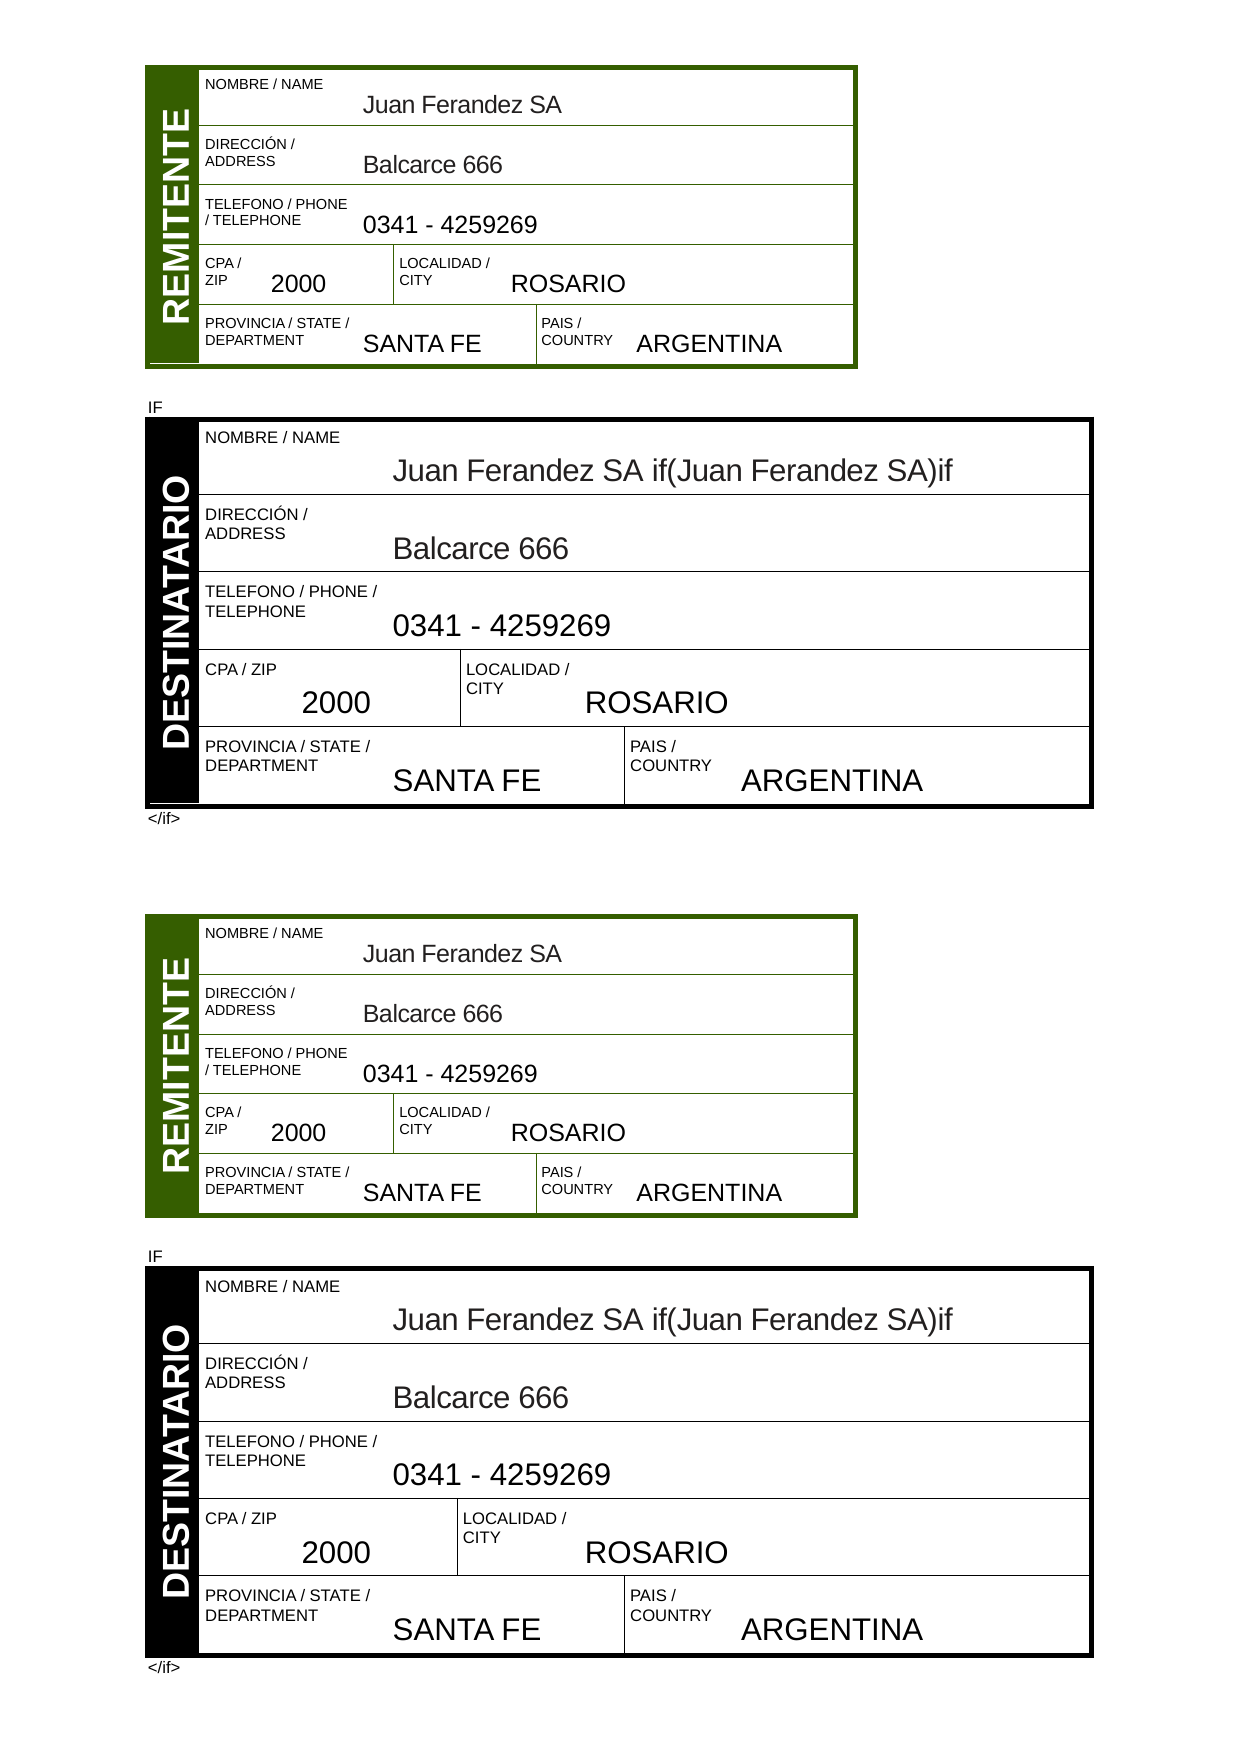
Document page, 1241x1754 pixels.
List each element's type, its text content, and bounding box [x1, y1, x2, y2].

table_cell ARGENTINA [630, 1154, 853, 1213]
table_cell CPA / ZIP [199, 1094, 265, 1153]
table_cell DIRECCIÓN / ADDRESS [199, 1344, 387, 1421]
table_cell PROVINCIA / STATE / DEPARTMENT [199, 727, 387, 803]
text </if> [148, 809, 1093, 828]
table_cell PAIS / COUNTRY [625, 727, 735, 803]
table_cell Balcarce 666 [357, 975, 853, 1033]
table_cell LOCALIDAD / CITY [461, 650, 579, 726]
table_cell 0341 - 4259269 [357, 185, 853, 244]
table_cell TELEFONO / PHONE / TELEPHONE [199, 572, 387, 649]
table_cell ROSARIO [579, 1499, 1089, 1575]
table_header REMITENTE [150, 919, 199, 1213]
table_header DESTINATARIO [150, 422, 199, 803]
table_cell CPA / ZIP [199, 245, 265, 304]
table_cell 0341 - 4259269 [387, 572, 1089, 649]
table_cell PROVINCIA / STATE / DEPARTMENT [199, 1576, 387, 1653]
table_cell PROVINCIA / STATE / DEPARTMENT [199, 1154, 357, 1213]
table_cell TELEFONO / PHONE / TELEPHONE [199, 1422, 387, 1498]
table_cell 0341 - 4259269 [357, 1035, 853, 1093]
table_header NOMBRE / NAME [199, 422, 387, 494]
table_cell Balcarce 666 [387, 1344, 1089, 1421]
table_cell SANTA FE [387, 727, 624, 803]
table_cell PAIS / COUNTRY [537, 305, 630, 363]
table_cell SANTA FE [357, 1154, 536, 1213]
table_cell LOCALIDAD / CITY [458, 1499, 579, 1575]
table_cell PAIS / COUNTRY [625, 1576, 735, 1653]
table_header Juan Ferandez SA [357, 70, 853, 125]
table_header DESTINATARIO [150, 1271, 199, 1653]
table_cell CPA / ZIP [199, 650, 296, 726]
table_cell 2000 [265, 1094, 393, 1153]
table_cell 2000 [296, 1499, 457, 1575]
text IF [148, 1247, 1093, 1266]
table_cell 0341 - 4259269 [387, 1422, 1089, 1498]
table_cell Balcarce 666 [387, 495, 1089, 571]
table_header REMITENTE [150, 70, 199, 363]
table_header Juan Ferandez SA [357, 919, 853, 974]
table_cell 2000 [296, 650, 460, 726]
table_cell CPA / ZIP [199, 1499, 296, 1575]
table_cell LOCALIDAD / CITY [394, 1094, 505, 1153]
table_cell DIRECCIÓN / ADDRESS [199, 495, 387, 571]
table_header NOMBRE / NAME [199, 919, 357, 974]
table_cell TELEFONO / PHONE / TELEPHONE [199, 185, 357, 244]
table_cell DIRECCIÓN / ADDRESS [199, 975, 357, 1033]
table_cell SANTA FE [387, 1576, 624, 1653]
table_cell ARGENTINA [630, 305, 853, 363]
table_header NOMBRE / NAME [199, 70, 357, 125]
table_cell DIRECCIÓN / ADDRESS [199, 126, 357, 184]
text </if> [148, 1658, 1093, 1677]
table_cell TELEFONO / PHONE / TELEPHONE [199, 1035, 357, 1093]
table_cell ARGENTINA [735, 727, 1089, 803]
table_cell Balcarce 666 [357, 126, 853, 184]
table_cell PAIS / COUNTRY [537, 1154, 630, 1213]
table_cell SANTA FE [357, 305, 536, 363]
table_header Juan Ferandez SA if(Juan Ferandez SA)if [387, 1271, 1089, 1343]
table_cell ROSARIO [505, 1094, 853, 1153]
table_cell ROSARIO [579, 650, 1089, 726]
table_cell ROSARIO [505, 245, 853, 304]
table_header NOMBRE / NAME [199, 1271, 387, 1343]
table_header Juan Ferandez SA if(Juan Ferandez SA)if [387, 422, 1089, 494]
table_cell PROVINCIA / STATE / DEPARTMENT [199, 305, 357, 363]
table_cell ARGENTINA [735, 1576, 1089, 1653]
table_cell 2000 [265, 245, 393, 304]
table_cell LOCALIDAD / CITY [394, 245, 505, 304]
text IF [148, 397, 1093, 417]
